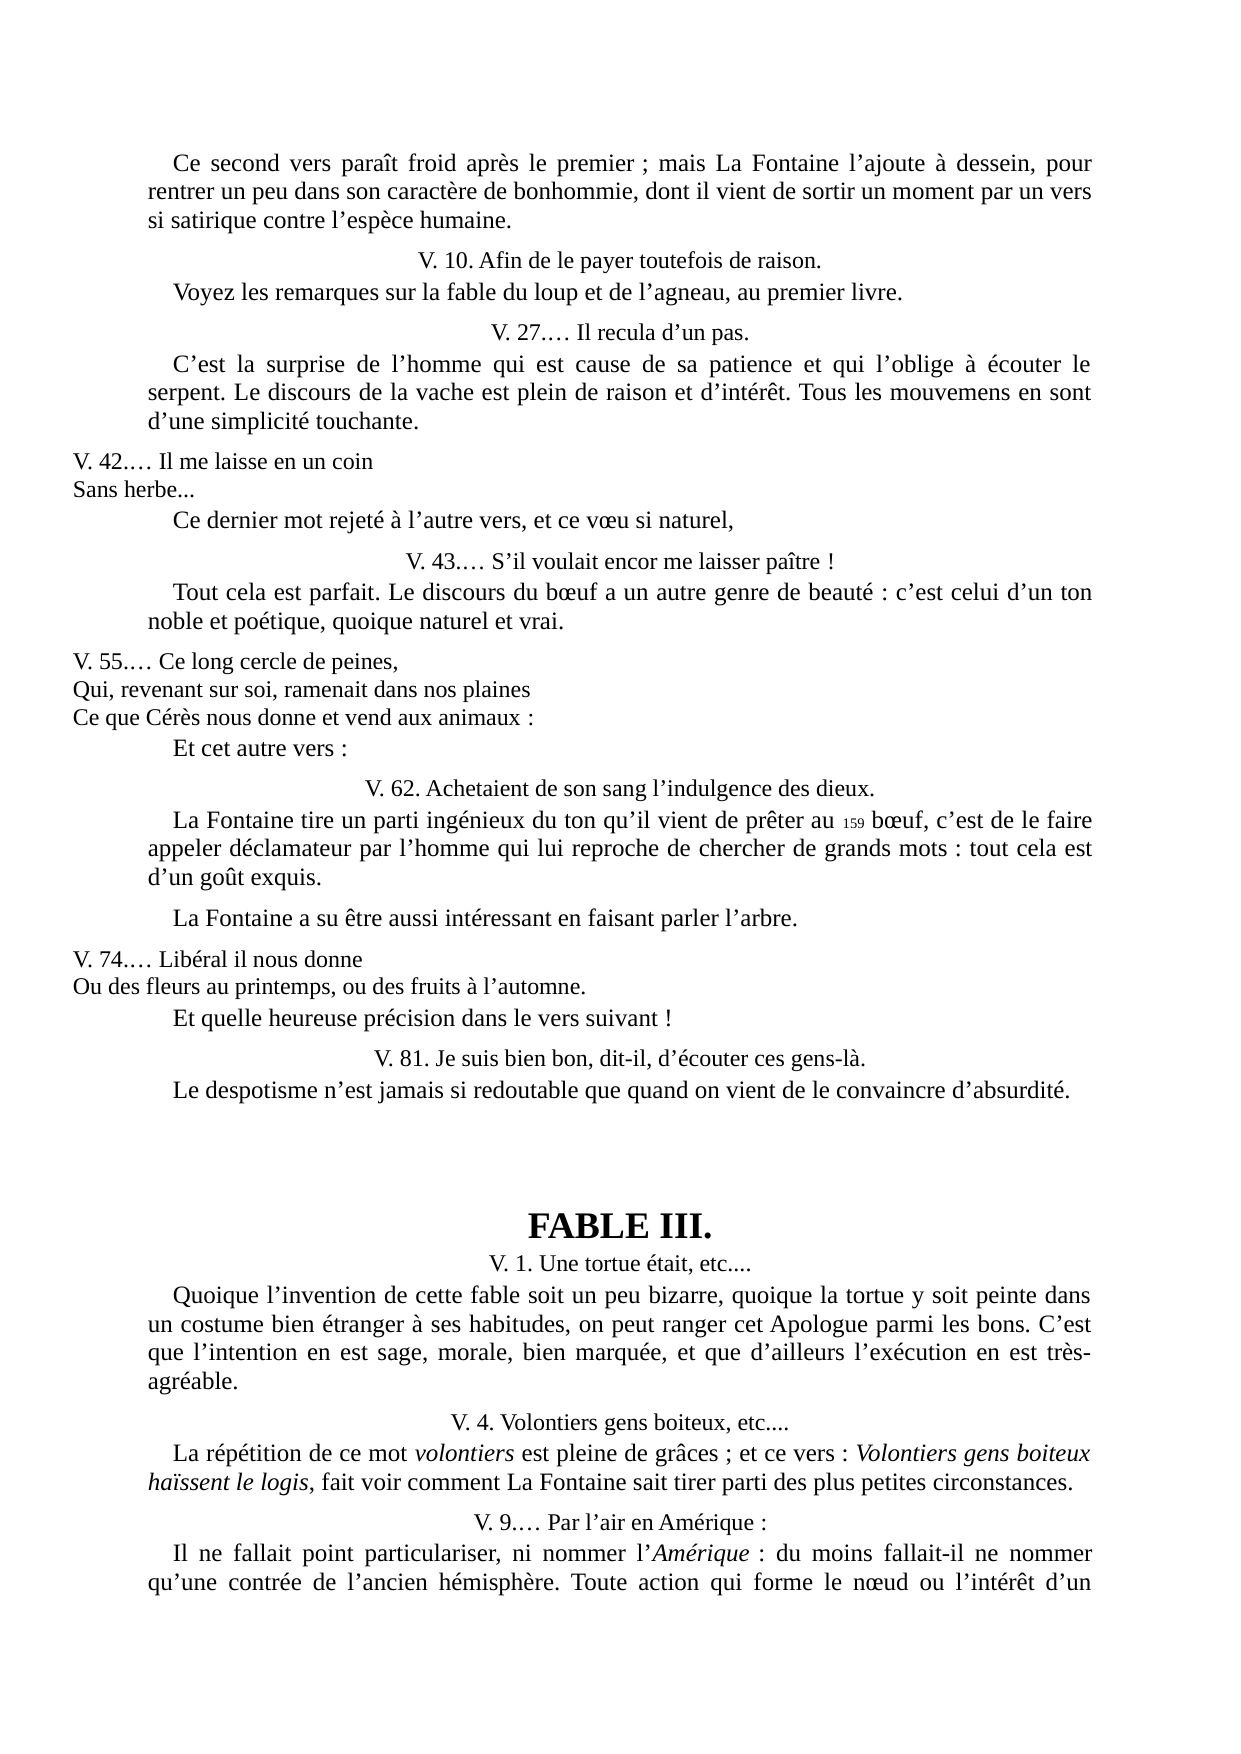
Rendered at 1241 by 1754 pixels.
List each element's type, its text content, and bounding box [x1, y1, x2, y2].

text V. 4. Volontiers gens boiteux, etc.... [148, 1407, 1093, 1435]
text La répétition de ce mot volontiers est pleine de grâces ; et ce vers : Volontiers gens boiteux haïssent le logis, fait voir comment La Fontaine sait tirer parti des plus petites circonstances. [148, 1438, 1093, 1496]
text V. 43.… S’il voulait encor me laisser paître ! [148, 547, 1093, 574]
subtitle FABLE III. [148, 1203, 1093, 1247]
text Ce dernier mot rejeté à l’autre vers, et ce vœu si naturel, [148, 506, 1093, 534]
text V. 27.… Il recula d’un pas. [148, 318, 1093, 346]
text Le despotisme n’est jamais si redoutable que quand on vient de le convaincre d’absurdité. [148, 1075, 1093, 1103]
text C’est la surprise de l’homme qui est cause de sa patience et qui l’oblige à écouter le serpent. Le discours de la vache est plein de raison et d’intérêt. Tous les mouvemens en sont d’une simplicité touchante. [148, 349, 1093, 435]
text V. 10. Afin de le payer toutefois de raison. [148, 246, 1093, 274]
text Qui, revenant sur soi, ramenait dans nos plaines [73, 675, 1093, 702]
text V. 42.… Il me laisse en un coin [73, 447, 1093, 475]
text V. 74.… Libéral il nous donne [73, 945, 1093, 972]
text Et quelle heureuse précision dans le vers suivant ! [148, 1003, 1093, 1032]
text Voyez les remarques sur la fable du loup et de l’agneau, au premier livre. [148, 277, 1093, 306]
text V. 9.… Par l’air en Amérique : [148, 1508, 1093, 1536]
text Tout cela est parfait. Le discours du bœuf a un autre genre de beauté : c’est celui d’un ton noble et poétique, quoique naturel et vrai. [148, 577, 1093, 635]
text Et cet autre vers : [148, 733, 1093, 762]
text Ce second vers paraît froid après le premier ; mais La Fontaine l’ajoute à dessein, pour rentrer un peu dans son caractère de bonhommie, dont il vient de sortir un moment par un vers si satirique contre l’espèce humaine. [148, 148, 1093, 234]
text Sans herbe... [73, 475, 1093, 503]
text V. 55.… Ce long cercle de peines, [73, 647, 1093, 675]
text V. 81. Je suis bien bon, dit-il, d’écouter ces gens-là. [148, 1044, 1093, 1072]
text V. 1. Une tortue était, etc.... [148, 1249, 1093, 1277]
text V. 62. Achetaient de son sang l’indulgence des dieux. [148, 774, 1093, 802]
text Ou des fleurs au printemps, ou des fruits à l’automne. [73, 972, 1093, 1000]
text Ce que Cérès nous donne et vend aux animaux : [73, 702, 1093, 730]
text Il ne fallait point particulariser, ni nommer l’Amérique : du moins fallait-il ne nommer qu’une contrée de l’ancien hémisphère. Toute action qui forme le nœud ou l’intérêt d’un [148, 1538, 1093, 1596]
text La Fontaine tire un parti ingénieux du ton qu’il vient de prêter au 159 bœuf, c’est de le faire appeler déclamateur par l’homme qui lui reproche de chercher de grands mots : tout cela est d’un goût exquis. [148, 805, 1093, 891]
text La Fontaine a su être aussi intéressant en faisant parler l’arbre. [148, 903, 1093, 932]
text Quoique l’invention de cette fable soit un peu bizarre, quoique la tortue y soit peinte dans un costume bien étranger à ses habitudes, on peut ranger cet Apologue parmi les bons. C’est que l’intention en est sage, morale, bien marquée, et que d’ailleurs l’exécution en est très-agréable. [148, 1280, 1093, 1395]
